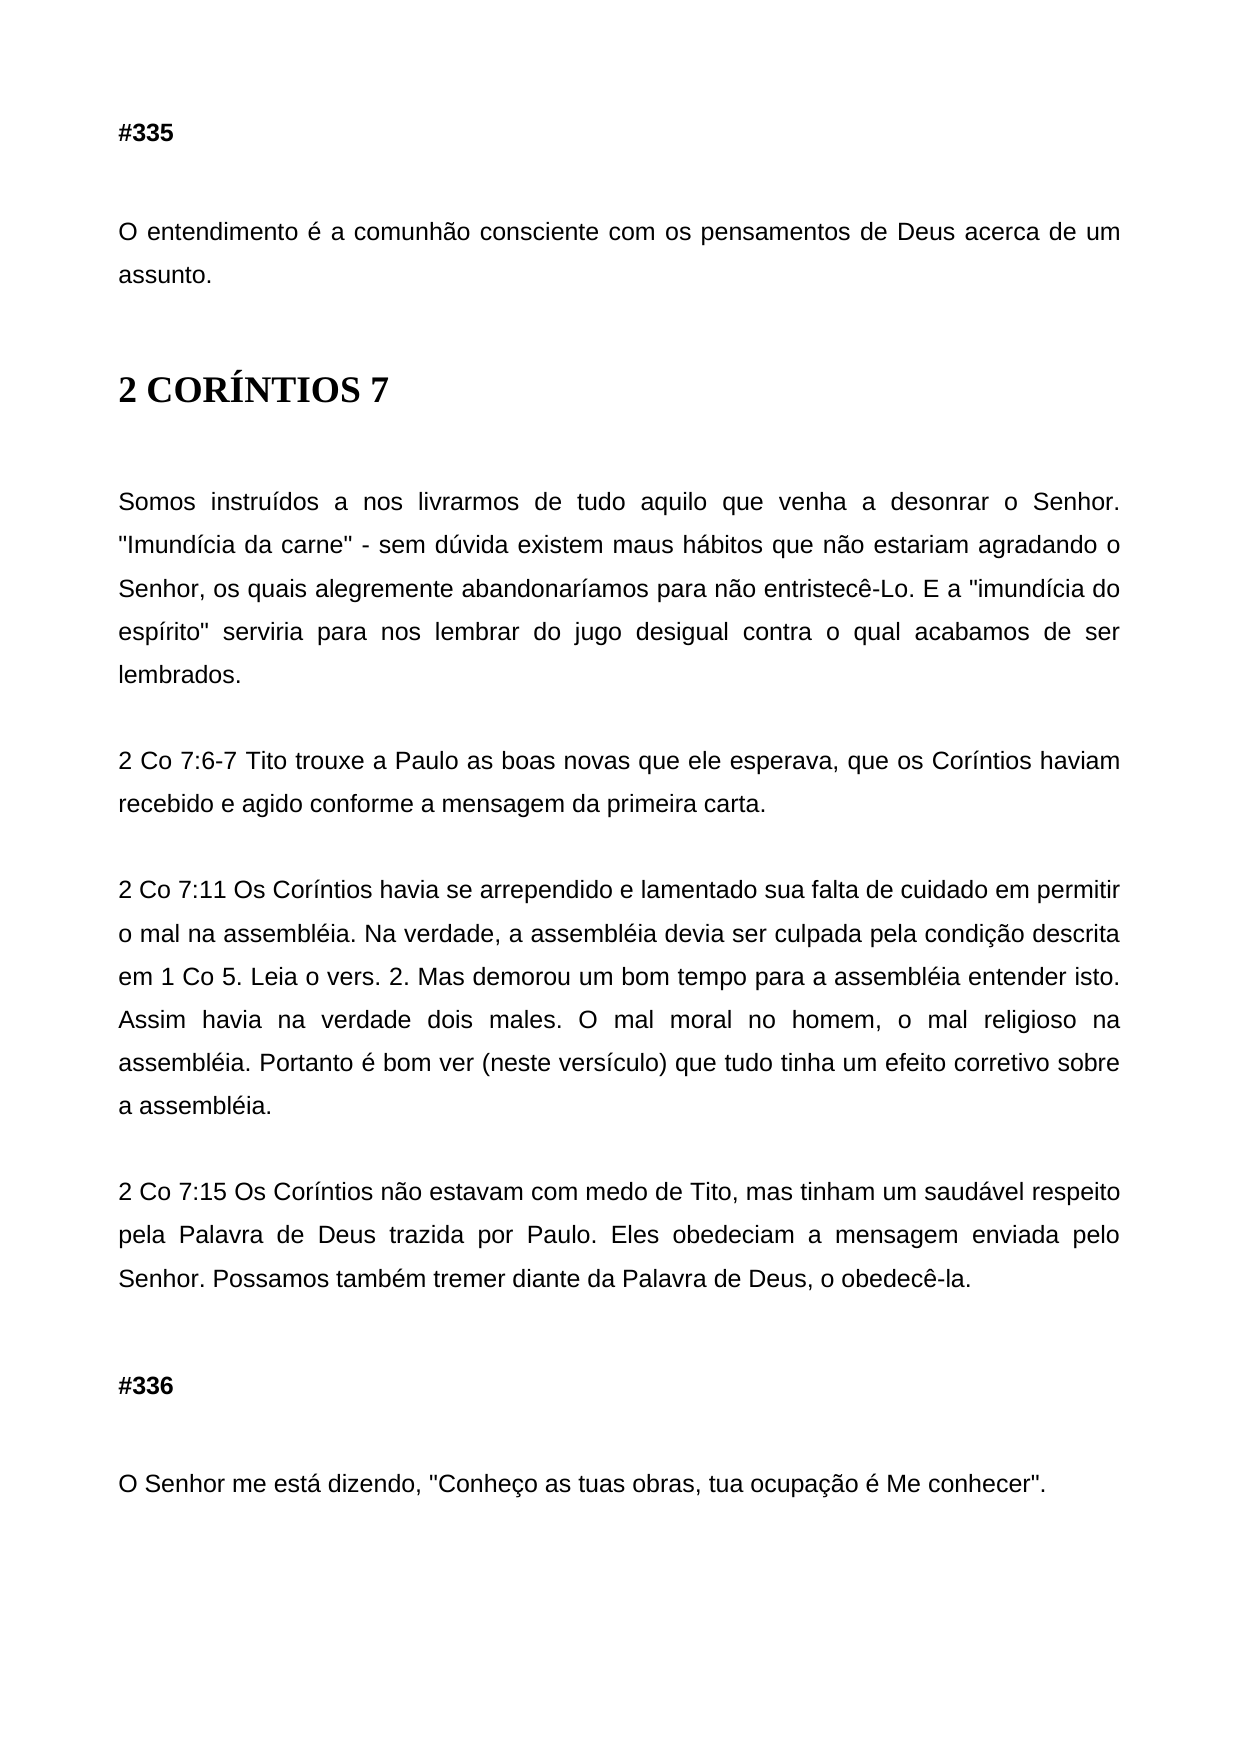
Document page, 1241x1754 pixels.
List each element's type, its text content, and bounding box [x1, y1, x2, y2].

text 2 Co 7:15 Os Coríntios não estavam com medo de Tito, mas tinham um saudável respeito pela Palavra de Deus trazida por Paulo. Eles obedeciam a mensagem enviada pelo Senhor. Possamos também tremer diante da Palavra de Deus, o obedecê-la. [118, 1177, 1122, 1292]
text O Senhor me está dizendo, "Conheço as tuas obras, tua ocupação é Me conhecer". [118, 1469, 1122, 1498]
subtitle 2 CORÍNTIOS 7 [118, 367, 1122, 410]
text O entendimento é a comunhão consciente com os pensamentos de Deus acerca de um assunto. [118, 217, 1122, 289]
text Somos instruídos a nos livrarmos de tudo aquilo que venha a desonrar o Senhor. "Imundícia da carne" - sem dúvida existem maus hábitos que não estariam agradando o Senhor, os quais alegremente abandonaríamos para não entristecê-Lo. E a "imundícia do espírito" serviria para nos lembrar do jugo desigual contra o qual acabamos de ser lembrados. [118, 487, 1122, 689]
subtitle #335 [118, 118, 1122, 147]
text 2 Co 7:11 Os Coríntios havia se arrependido e lamentado sua falta de cuidado em permitir o mal na assembléia. Na verdade, a assembléia devia ser culpada pela condição descrita em 1 Co 5. Leia o vers. 2. Mas demorou um bom tempo para a assembléia entender isto. Assim havia na verdade dois males. O mal moral no homem, o mal religioso na assembléia. Portanto é bom ver (neste versículo) que tudo tinha um efeito corretivo sobre a assembléia. [118, 876, 1122, 1120]
subtitle #336 [118, 1371, 1122, 1399]
text 2 Co 7:6-7 Tito trouxe a Paulo as boas novas que ele esperava, que os Coríntios haviam recebido e agido conforme a mensagem da primeira carta. [118, 746, 1122, 818]
